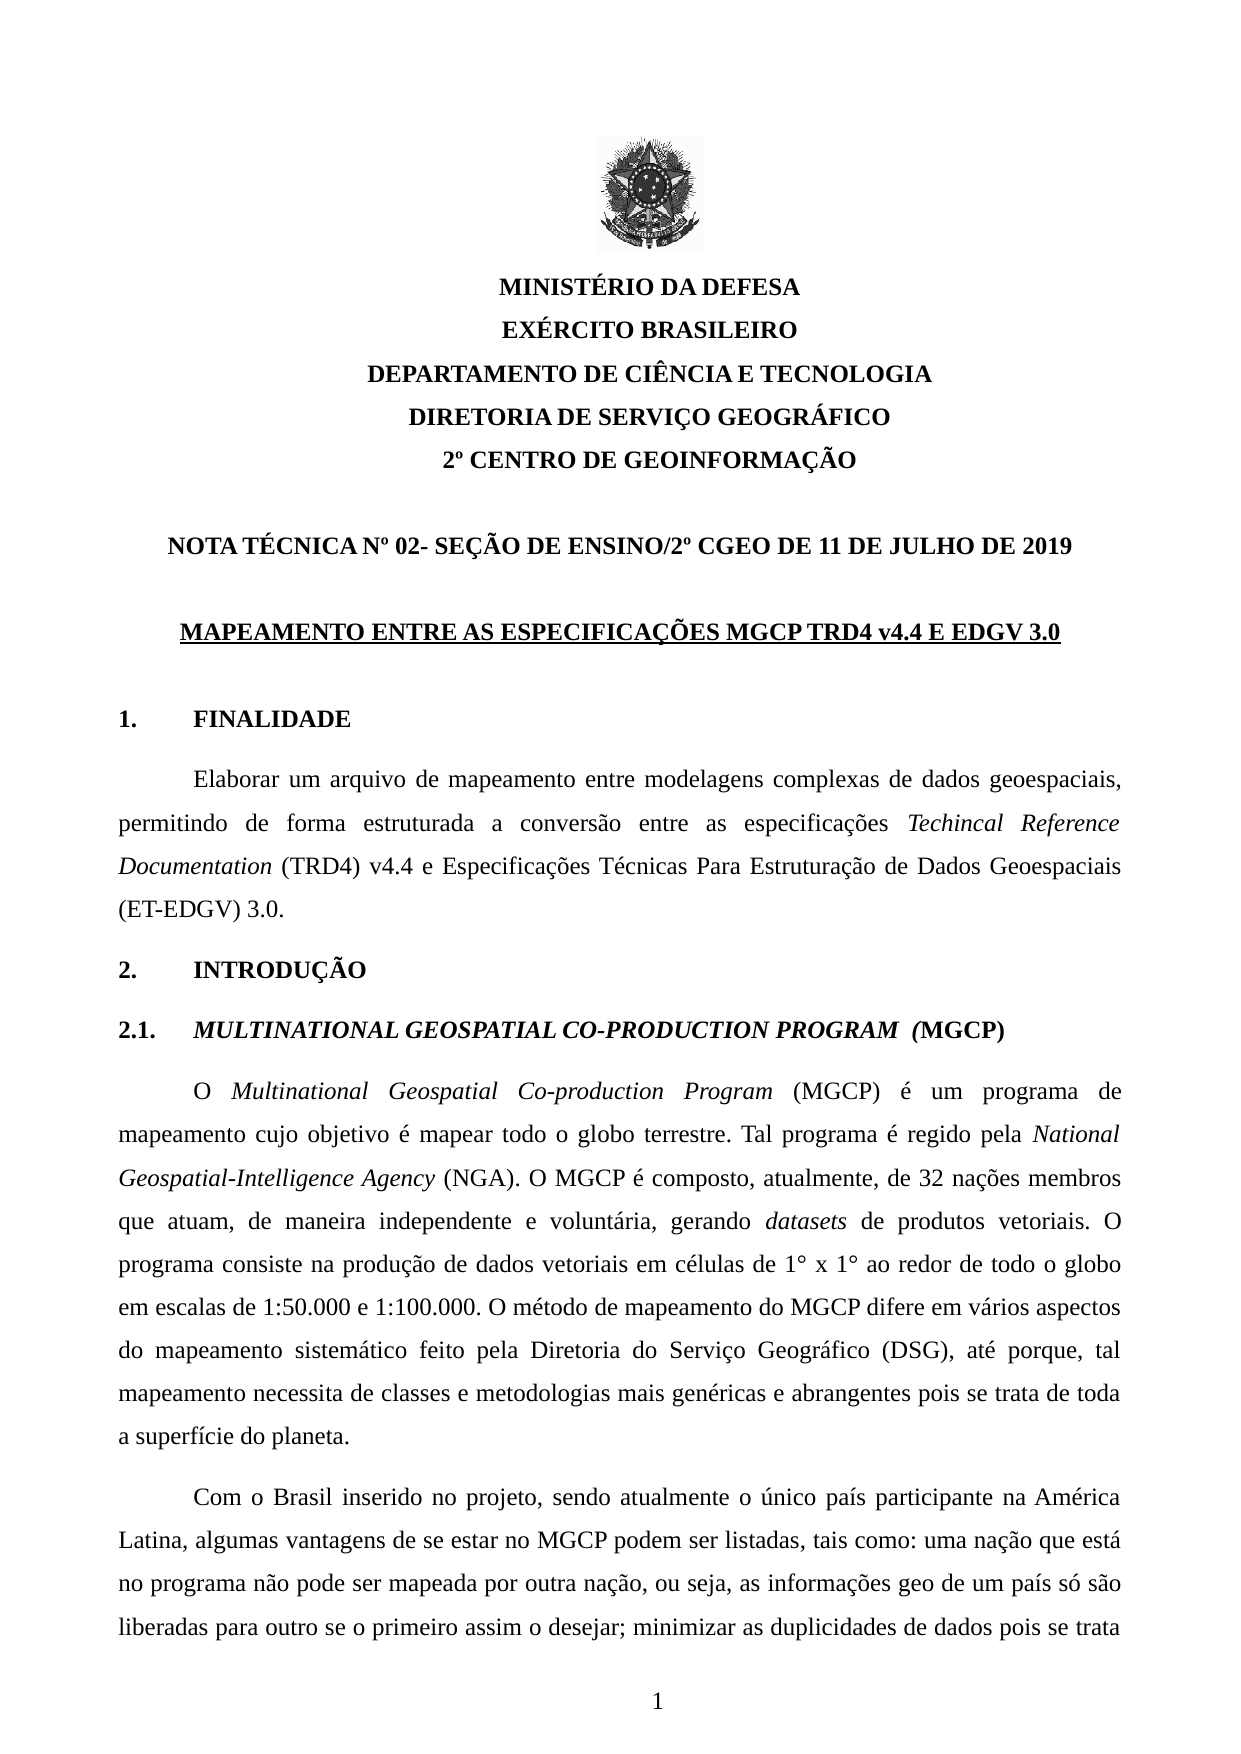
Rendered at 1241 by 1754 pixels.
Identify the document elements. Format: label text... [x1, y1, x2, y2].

text Com o Brasil inserido no projeto, sendo atualmente o único país participante na América Latina, algumas vantagens de se estar no MGCP podem ser listadas, tais como: uma nação que está no programa não pode ser mapeada por outra nação, ou seja, as informações geo de um país só são liberadas para outro se o primeiro assim o desejar; minimizar as duplicidades de dados pois se trata [118, 1482, 1122, 1640]
subtitle Multinational Geospatial Co-production Program (MGCP) [118, 1016, 1122, 1044]
subtitle Finalidade [118, 704, 1122, 732]
text MAPEAMENTO ENTRE AS ESPECIFICAÇÕES MGCP TRD4 v4.4 E EDGV 3.0 [118, 617, 1122, 646]
text MINISTÉRIO DA DEFESA [118, 272, 1122, 301]
text 2º CENTRO DE GEOINFORMAÇÃO [118, 445, 1122, 474]
subtitle NOTA TÉCNICA nº 02- SEÇÃO DE ENSINO/2º CGEO DE 11 DE JULHO DE 2019 [118, 531, 1122, 560]
subtitle Introdução [118, 955, 1122, 983]
text DIRETORIA DE SERVIÇO GEOGRÁFICO [118, 402, 1122, 431]
text Elaborar um arquivo de mapeamento entre modelagens complexas de dados geoespaciais, permitindo de forma estruturada a conversão entre as especificações Techincal Reference Documentation (TRD4) v4.4 e Especificações Técnicas Para Estruturação de Dados Geoespaciais (ET-EDGV) 3.0. [118, 764, 1122, 923]
text DEPARTAMENTO DE CIÊNCIA E TECNOLOGIA [118, 359, 1122, 387]
picture [596, 135, 704, 253]
text O Multinational Geospatial Co-production Program (MGCP) é um programa de mapeamento cujo objetivo é mapear todo o globo terrestre. Tal programa é regido pela National Geospatial-Intelligence Agency (NGA). O MGCP é composto, atualmente, de 32 nações membros que atuam, de maneira independente e voluntária, gerando datasets de produtos vetoriais. O programa consiste na produção de dados vetoriais em células de 1° x 1° ao redor de todo o globo em escalas de 1:50.000 e 1:100.000. O método de mapeamento do MGCP difere em vários aspectos do mapeamento sistemático feito pela Diretoria do Serviço Geográfico (DSG), até porque, tal mapeamento necessita de classes e metodologias mais genéricas e abrangentes pois se trata de toda a superfície do planeta. [118, 1076, 1122, 1450]
text EXÉRCITO BRASILEIRO [118, 316, 1122, 344]
